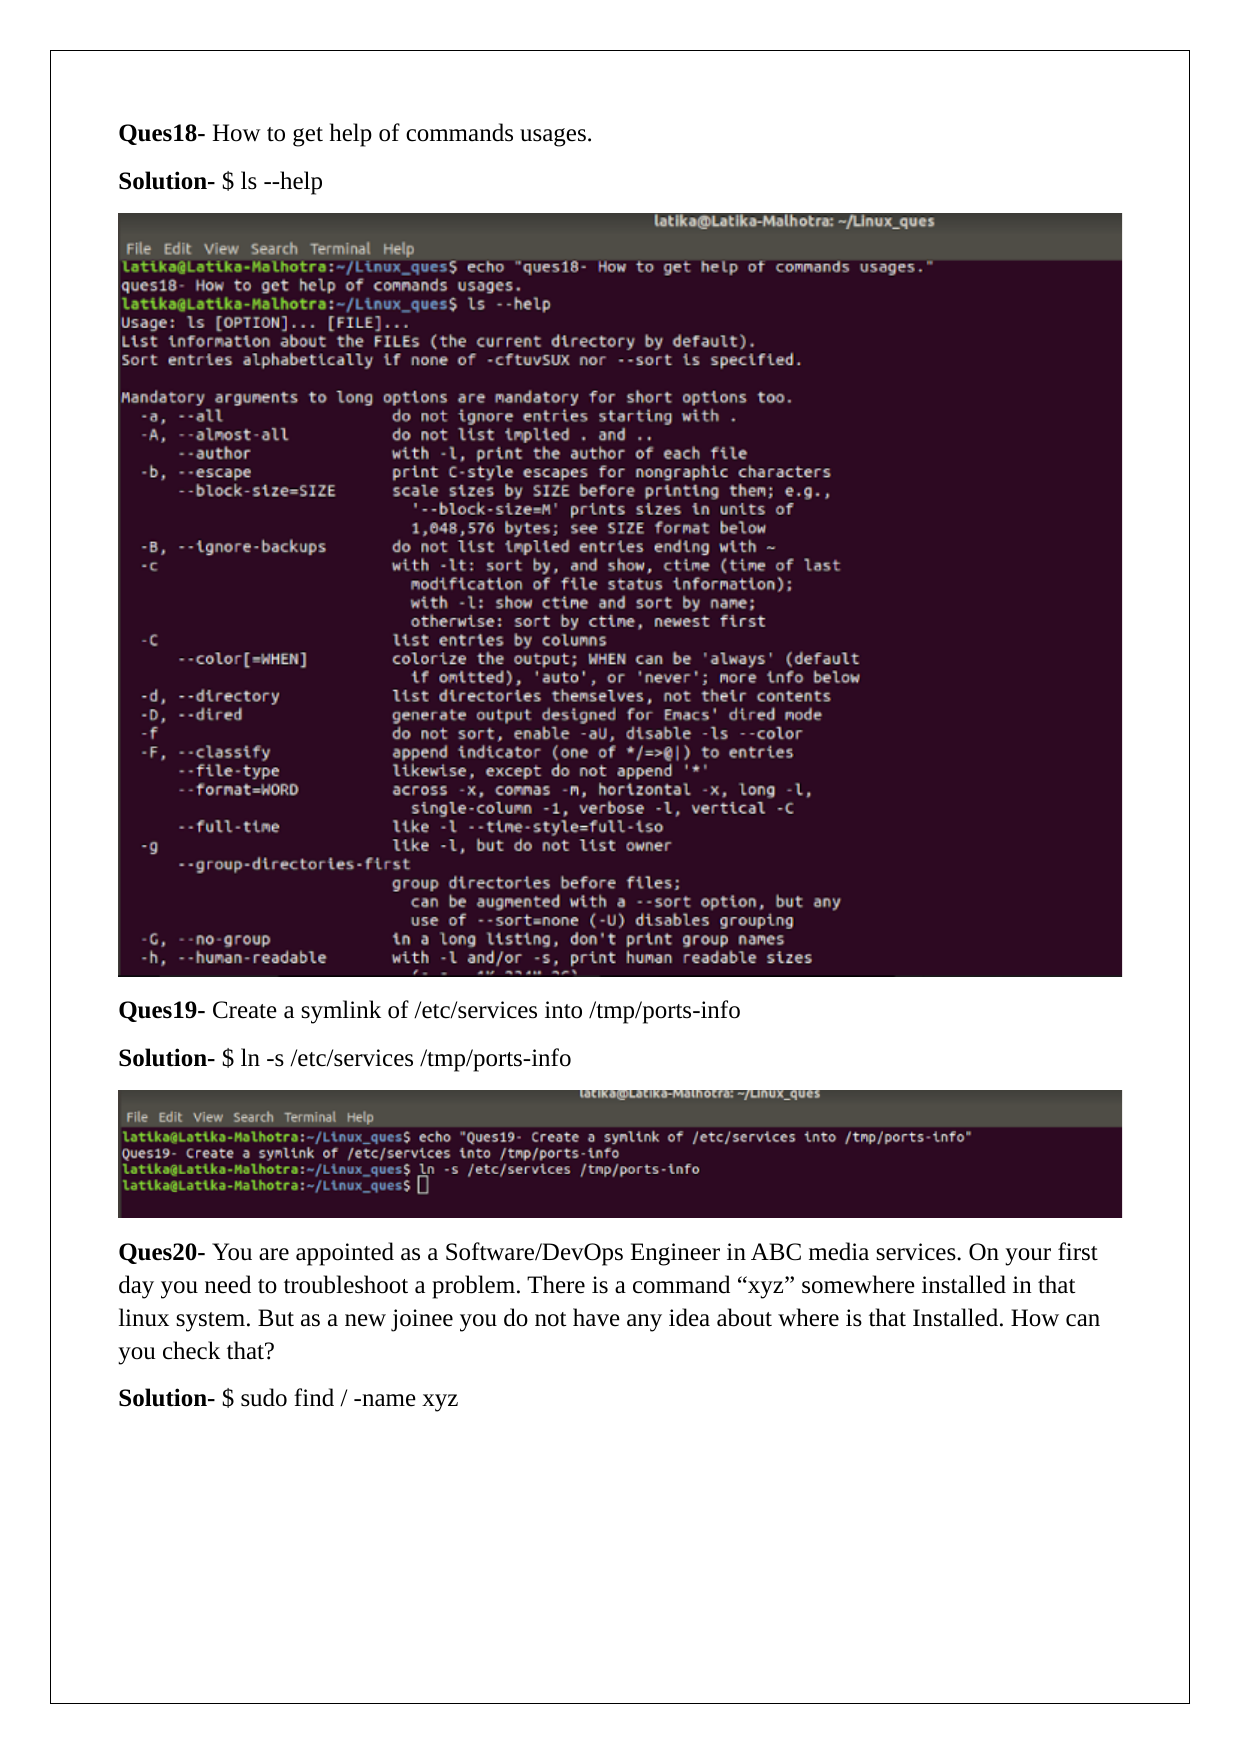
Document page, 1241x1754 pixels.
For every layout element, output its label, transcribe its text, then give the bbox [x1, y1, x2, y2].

text Solution- $ sudo find / -name xyz [118, 1383, 1122, 1412]
text Solution- $ ln -s /etc/services /tmp/ports-info [118, 1043, 1122, 1072]
text Ques20- You are appointed as a Software/DevOps Engineer in ABC media services. On your first day you need to troubleshoot a problem. There is a command “xyz” somewhere installed in that linux system. But as a new joinee you do not have any idea about where is that Installed. How can you check that? [118, 1237, 1122, 1364]
text Solution- $ ls --help [118, 166, 1122, 194]
text Ques19- Create a symlink of /etc/services into /tmp/ports-info [118, 996, 1122, 1024]
text Ques18- How to get help of commands usages. [118, 118, 1122, 147]
